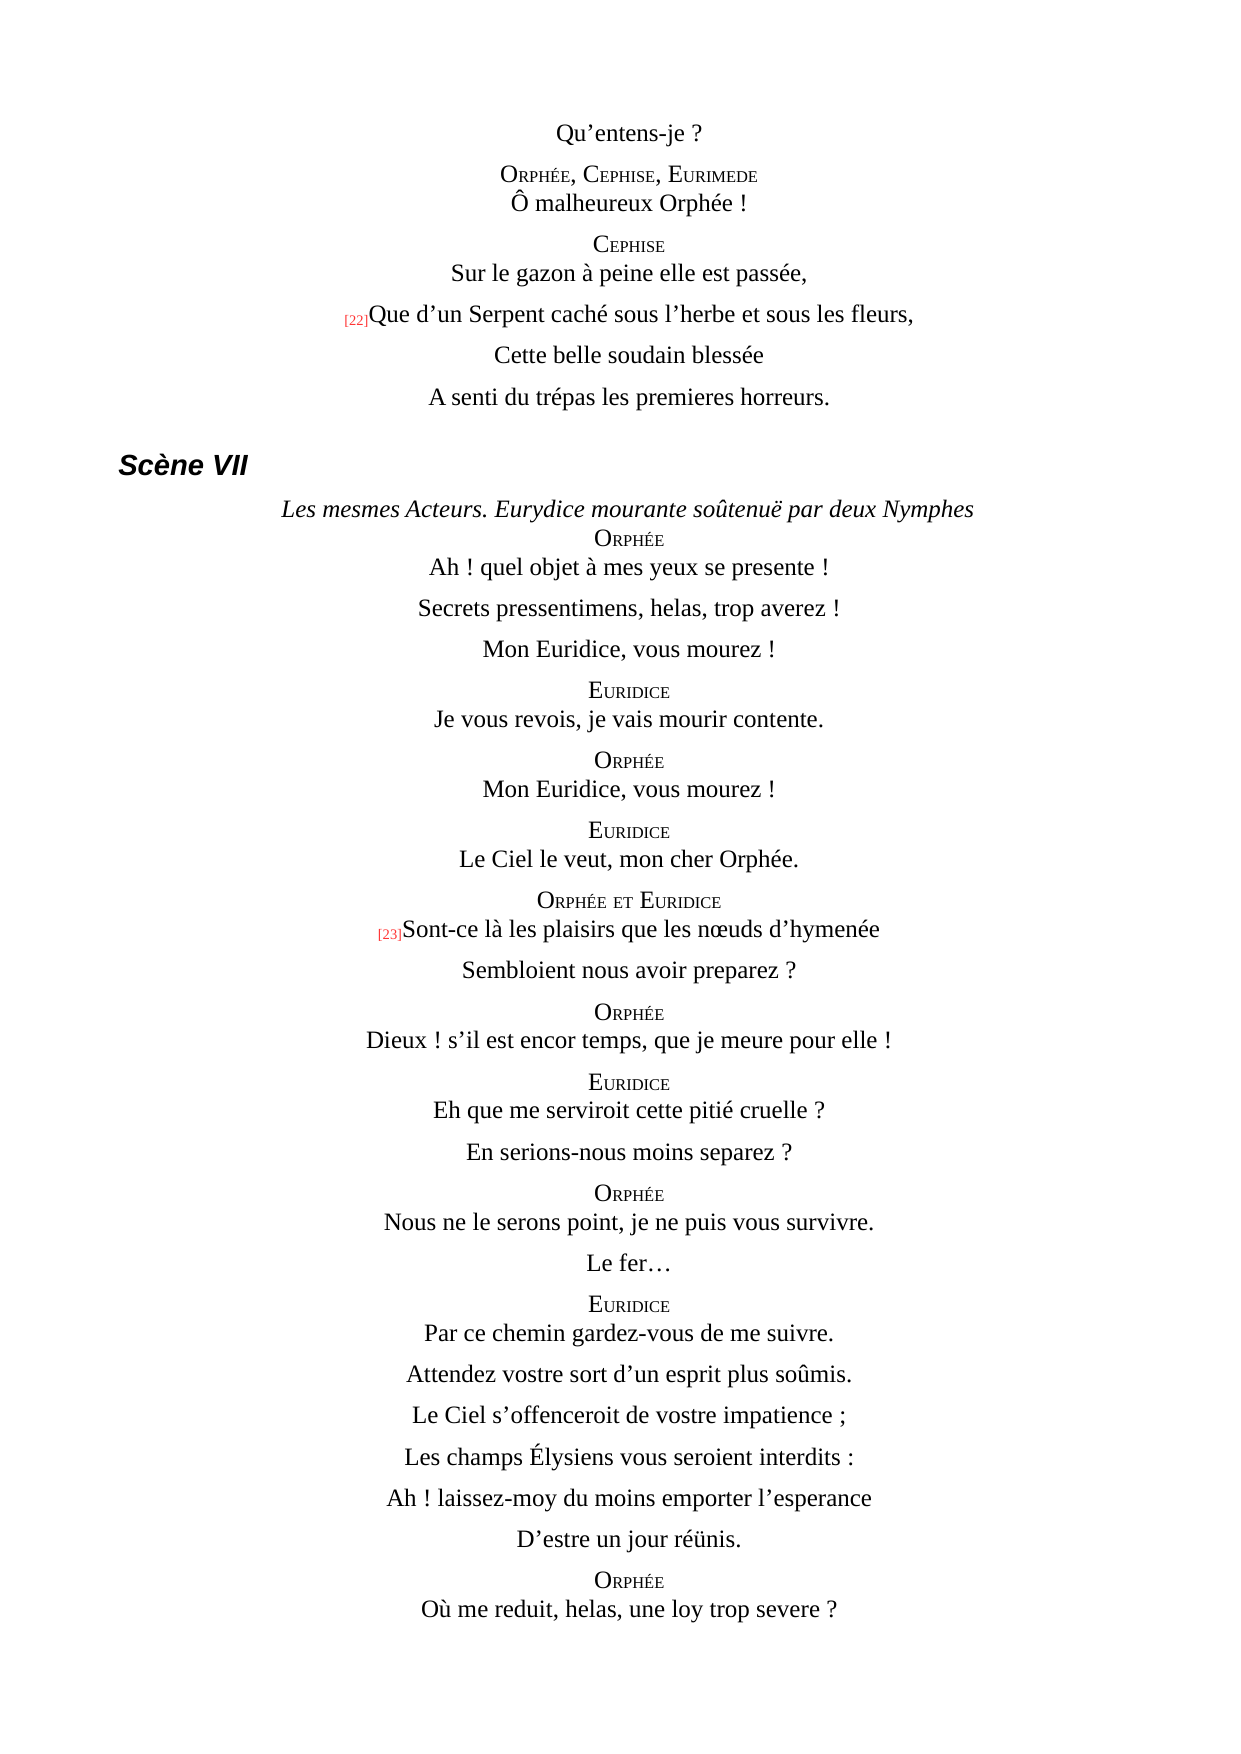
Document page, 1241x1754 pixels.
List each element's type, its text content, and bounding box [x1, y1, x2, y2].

text Sur le gazon à peine elle est passée, [118, 258, 1122, 287]
text Qu’entens-je ? [118, 118, 1122, 147]
text Mon Euridice, vous mourez ! [118, 774, 1122, 803]
text Le fer… [118, 1248, 1122, 1277]
text Nous ne le serons point, je ne puis vous survivre. [118, 1207, 1122, 1235]
text [22]Que d’un Serpent caché sous l’herbe et sous les fleurs, [118, 299, 1122, 328]
text Les champs Élysiens vous seroient interdits : [118, 1442, 1122, 1470]
text Dieux ! s’il est encor temps, que je meure pour elle ! [118, 1025, 1122, 1054]
text Les mesmes Acteurs. Eurydice mourante soûtenuë par deux Nymphes [118, 494, 1122, 523]
text Mon Euridice, vous mourez ! [118, 634, 1122, 663]
text Orphée et Euridice [118, 885, 1122, 914]
text Orphée [118, 523, 1122, 552]
subtitle Scène VII [118, 448, 1122, 482]
text Sembloient nous avoir preparez ? [118, 955, 1122, 984]
text Orphée [118, 1565, 1122, 1594]
text Orphée [118, 1178, 1122, 1207]
text Ah ! quel objet à mes yeux se presente ! [118, 552, 1122, 580]
text Cephise [118, 229, 1122, 258]
text En serions-nous moins separez ? [118, 1137, 1122, 1165]
text D’estre un jour réünis. [118, 1524, 1122, 1553]
text Euridice [118, 675, 1122, 704]
text Attendez vostre sort d’un esprit plus soûmis. [118, 1359, 1122, 1388]
text Orphée, Cephise, Eurimede [118, 159, 1122, 188]
text [23]Sont-ce là les plaisirs que les nœuds d’hymenée [118, 914, 1122, 943]
text Je vous revois, je vais mourir contente. [118, 704, 1122, 733]
text Orphée [118, 745, 1122, 774]
text Euridice [118, 815, 1122, 844]
text Cette belle soudain blessée [118, 341, 1122, 369]
text Euridice [118, 1289, 1122, 1318]
text Ô malheureux Orphée ! [118, 188, 1122, 217]
text Secrets pressentimens, helas, trop averez ! [118, 593, 1122, 622]
text Le Ciel s’offenceroit de vostre impatience ; [118, 1400, 1122, 1429]
text A senti du trépas les premieres horreurs. [118, 382, 1122, 411]
text Orphée [118, 997, 1122, 1025]
text Le Ciel le veut, mon cher Orphée. [118, 844, 1122, 873]
text Ah ! laissez-moy du moins emporter l’esperance [118, 1483, 1122, 1512]
text Où me reduit, helas, une loy trop severe ? [118, 1594, 1122, 1623]
text Par ce chemin gardez-vous de me suivre. [118, 1318, 1122, 1347]
text Eh que me serviroit cette pitié cruelle ? [118, 1095, 1122, 1124]
text Euridice [118, 1067, 1122, 1095]
